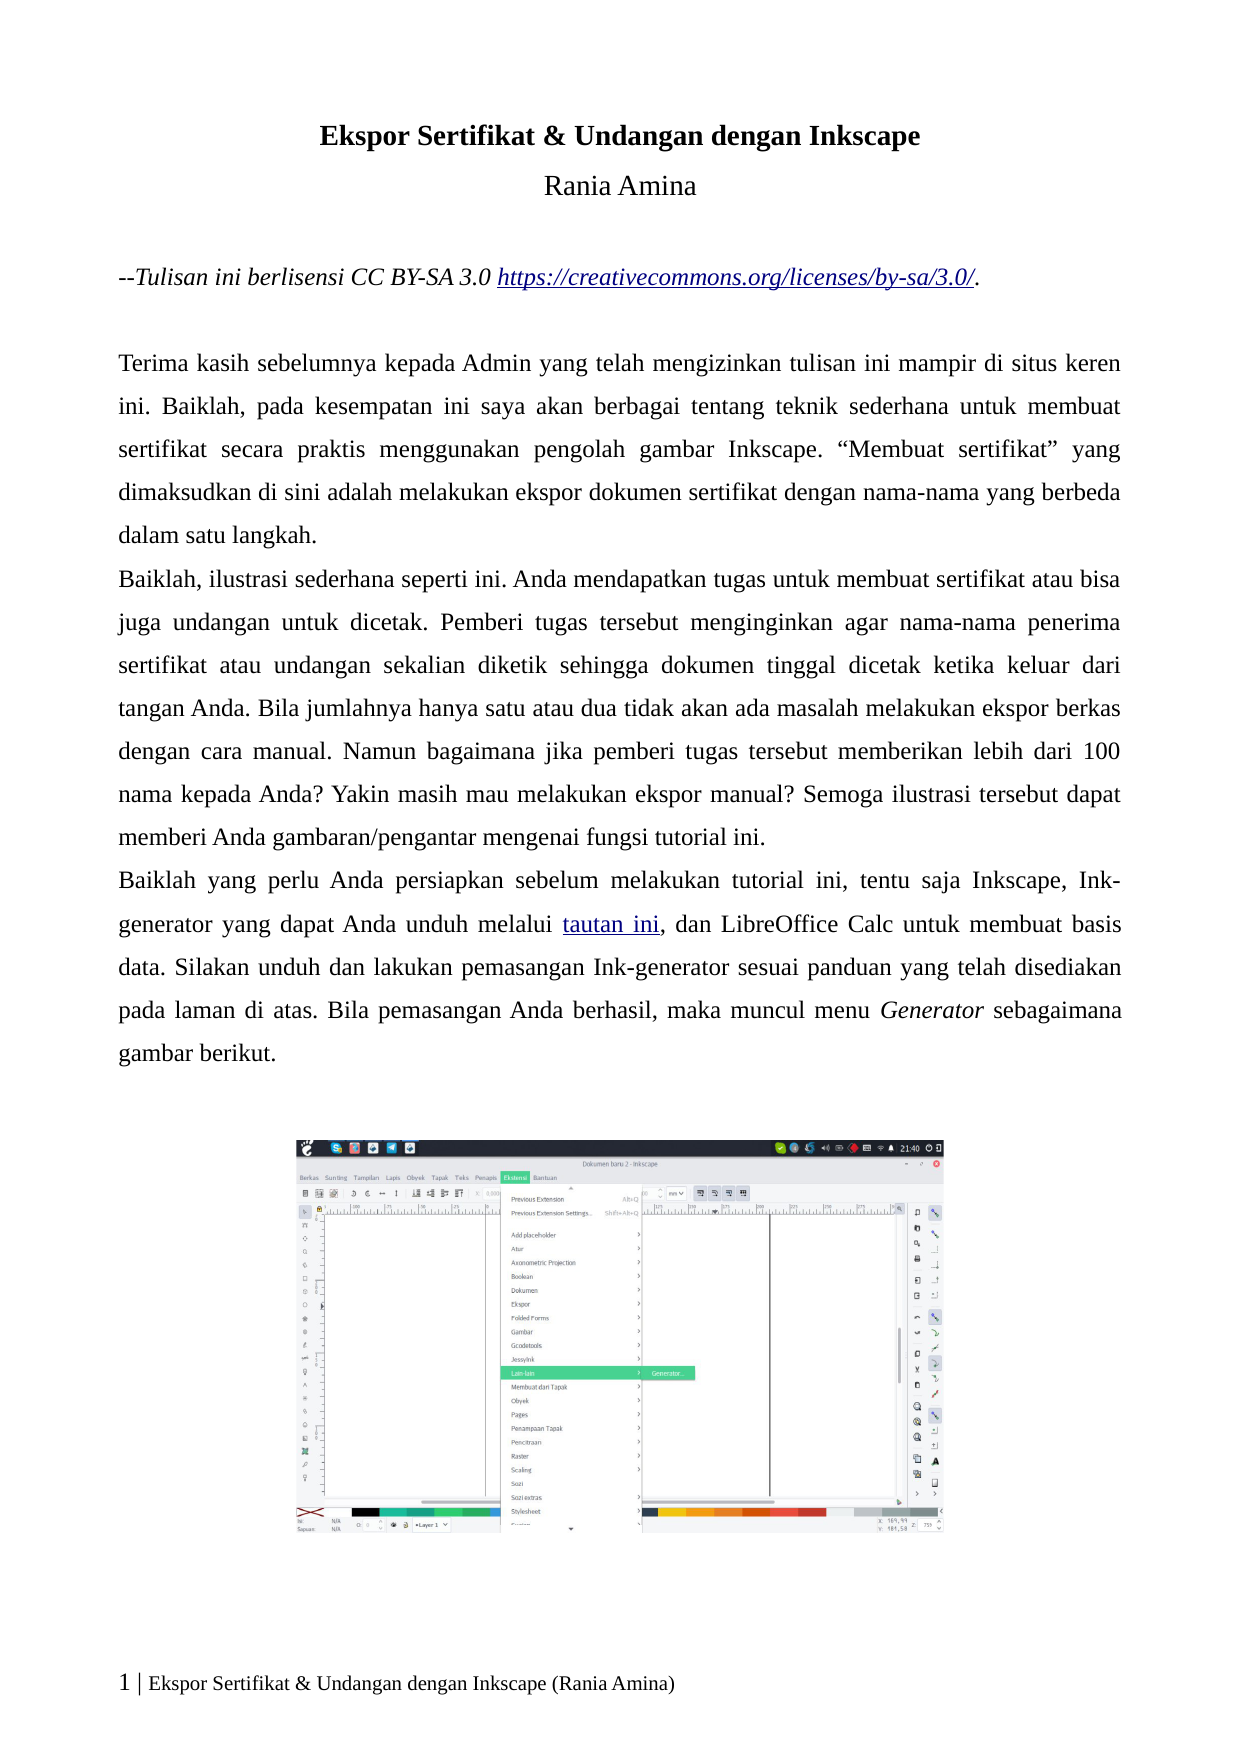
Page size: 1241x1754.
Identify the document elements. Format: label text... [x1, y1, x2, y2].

text --Tulisan ini berlisensi CC BY-SA 3.0 https://creativecommons.org/licenses/by-sa/3.0/. [118, 262, 1122, 291]
text Ekspor Sertifikat & Undangan dengan Inkscape [118, 118, 1122, 152]
text Terima kasih sebelumnya kepada Admin yang telah mengizinkan tulisan ini mampir di situs keren ini. Baiklah, pada kesempatan ini saya akan berbagai tentang teknik sederhana untuk membuat sertifikat secara praktis menggunakan pengolah gambar Inkscape. “Membuat sertifikat” yang dimaksudkan di sini adalah melakukan ekspor dokumen sertifikat dengan nama-nama yang berbeda dalam satu langkah. [118, 348, 1122, 549]
picture [296, 1140, 944, 1533]
text Rania Amina [118, 168, 1122, 202]
text Baiklah yang perlu Anda persiapkan sebelum melakukan tutorial ini, tentu saja Inkscape, Ink-generator yang dapat Anda unduh melalui tautan ini, dan LibreOffice Calc untuk membuat basis data. Silakan unduh dan lakukan pemasangan Ink-generator sesuai panduan yang telah disediakan pada laman di atas. Bila pemasangan Anda berhasil, maka muncul menu Generator sebagaimana gambar berikut. [118, 866, 1122, 1067]
text Baiklah, ilustrasi sederhana seperti ini. Anda mendapatkan tugas untuk membuat sertifikat atau bisa juga undangan untuk dicetak. Pemberi tugas tersebut menginginkan agar nama-nama penerima sertifikat atau undangan sekalian diketik sehingga dokumen tinggal dicetak ketika keluar dari tangan Anda. Bila jumlahnya hanya satu atau dua tidak akan ada masalah melakukan ekspor berkas dengan cara manual. Namun bagaimana jika pemberi tugas tersebut memberikan lebih dari 100 nama kepada Anda? Yakin masih mau melakukan ekspor manual? Semoga ilustrasi tersebut dapat memberi Anda gambaran/pengantar mengenai fungsi tutorial ini. [118, 564, 1122, 851]
